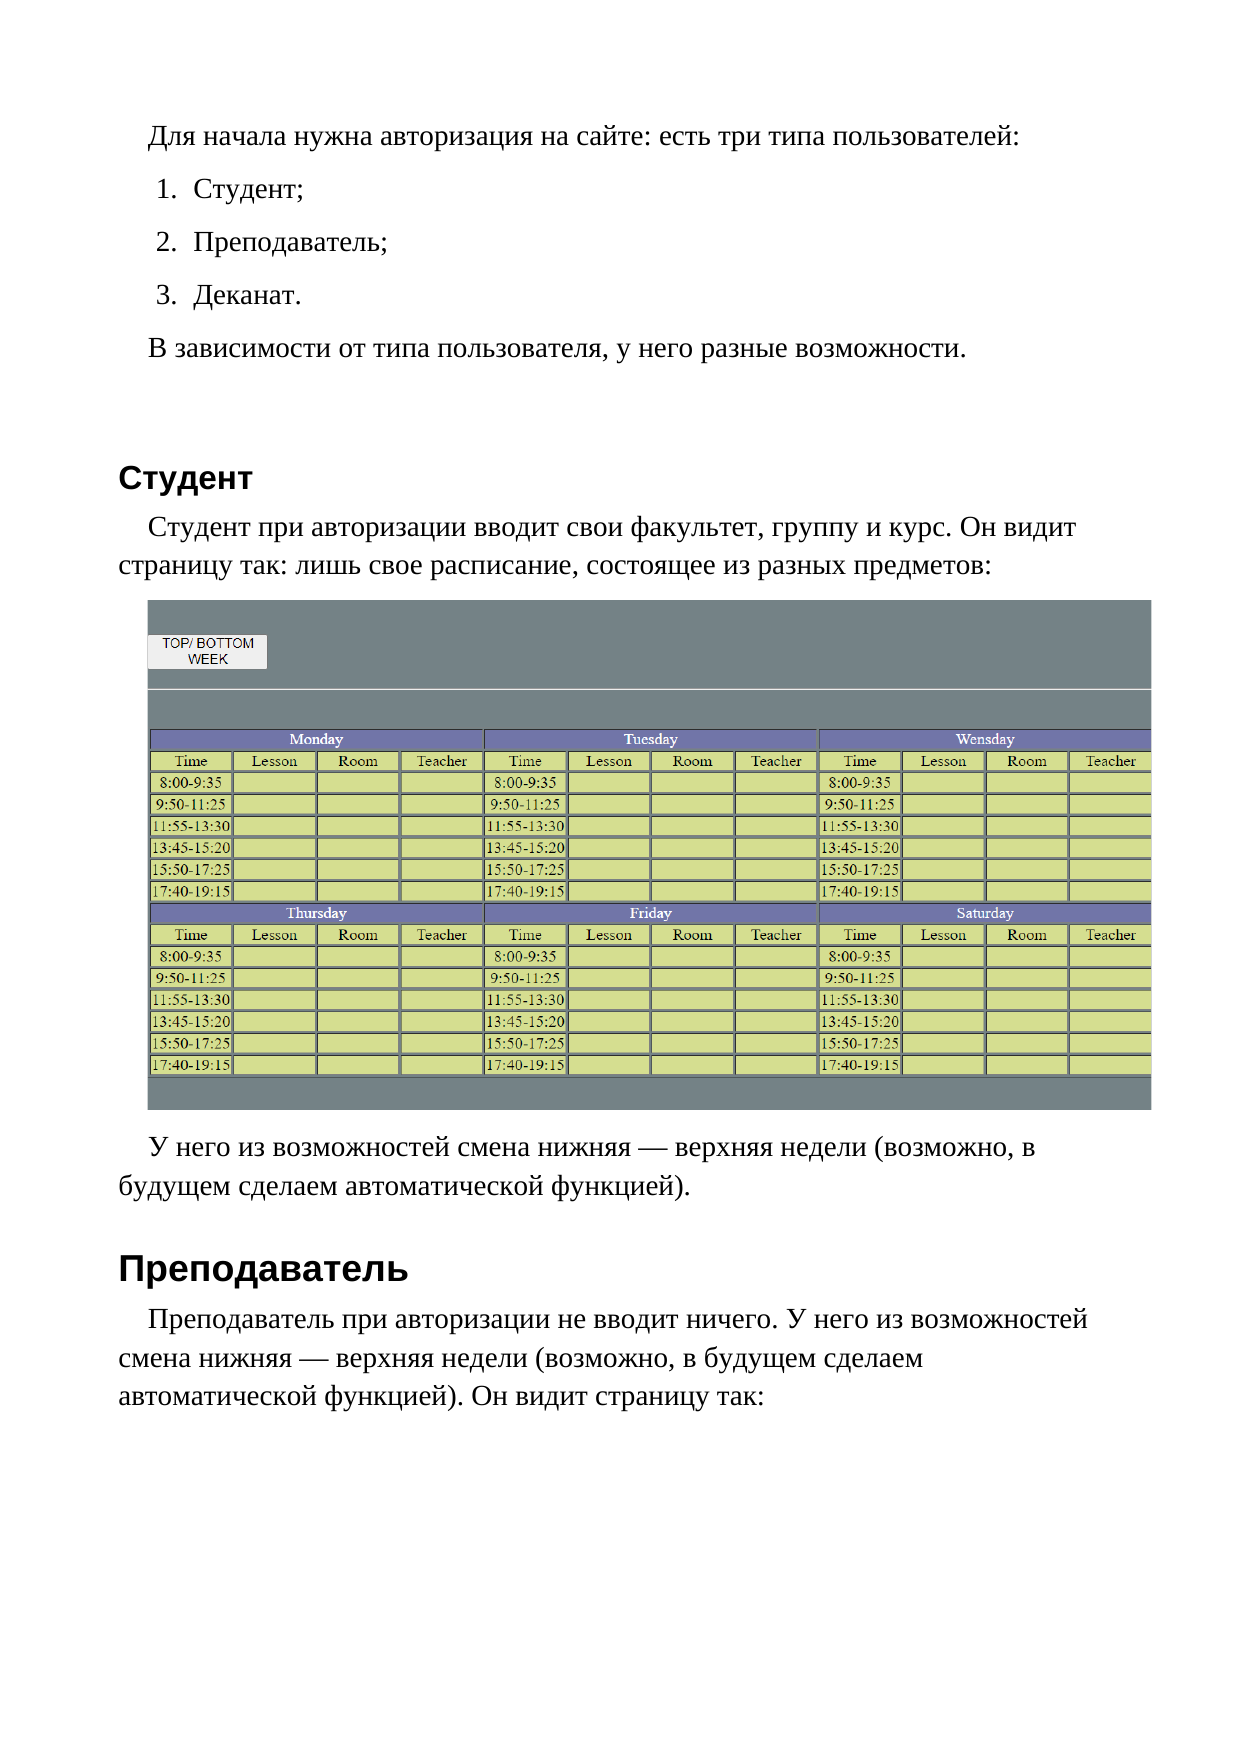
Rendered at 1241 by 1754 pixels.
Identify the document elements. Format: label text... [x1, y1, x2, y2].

text В зависимости от типа пользователя, у него разные возможности. [118, 331, 1122, 364]
list Преподаватель; [156, 224, 1122, 258]
list Студент; [156, 171, 1122, 205]
subtitle Преподаватель [118, 1246, 1122, 1289]
text Студент при авторизации вводит свои факультет, группу и курс. Он видит страницу так: лишь свое расписание, состоящее из разных предметов: [118, 509, 1122, 581]
text У него из возможностей смена нижняя — верхняя недели (возможно, в будущем сделаем автоматической функцией). [118, 1129, 1122, 1201]
text Преподаватель при авторизации не вводит ничего. У него из возможностей смена нижняя — верхняя недели (возможно, в будущем сделаем автоматической функцией). Он видит страницу так: [118, 1301, 1122, 1412]
list Деканат. [156, 277, 1122, 311]
subtitle Студент [118, 458, 1122, 496]
text Для начала нужна авторизация на сайте: есть три типа пользователей: [118, 118, 1122, 152]
picture [147, 600, 1152, 1110]
